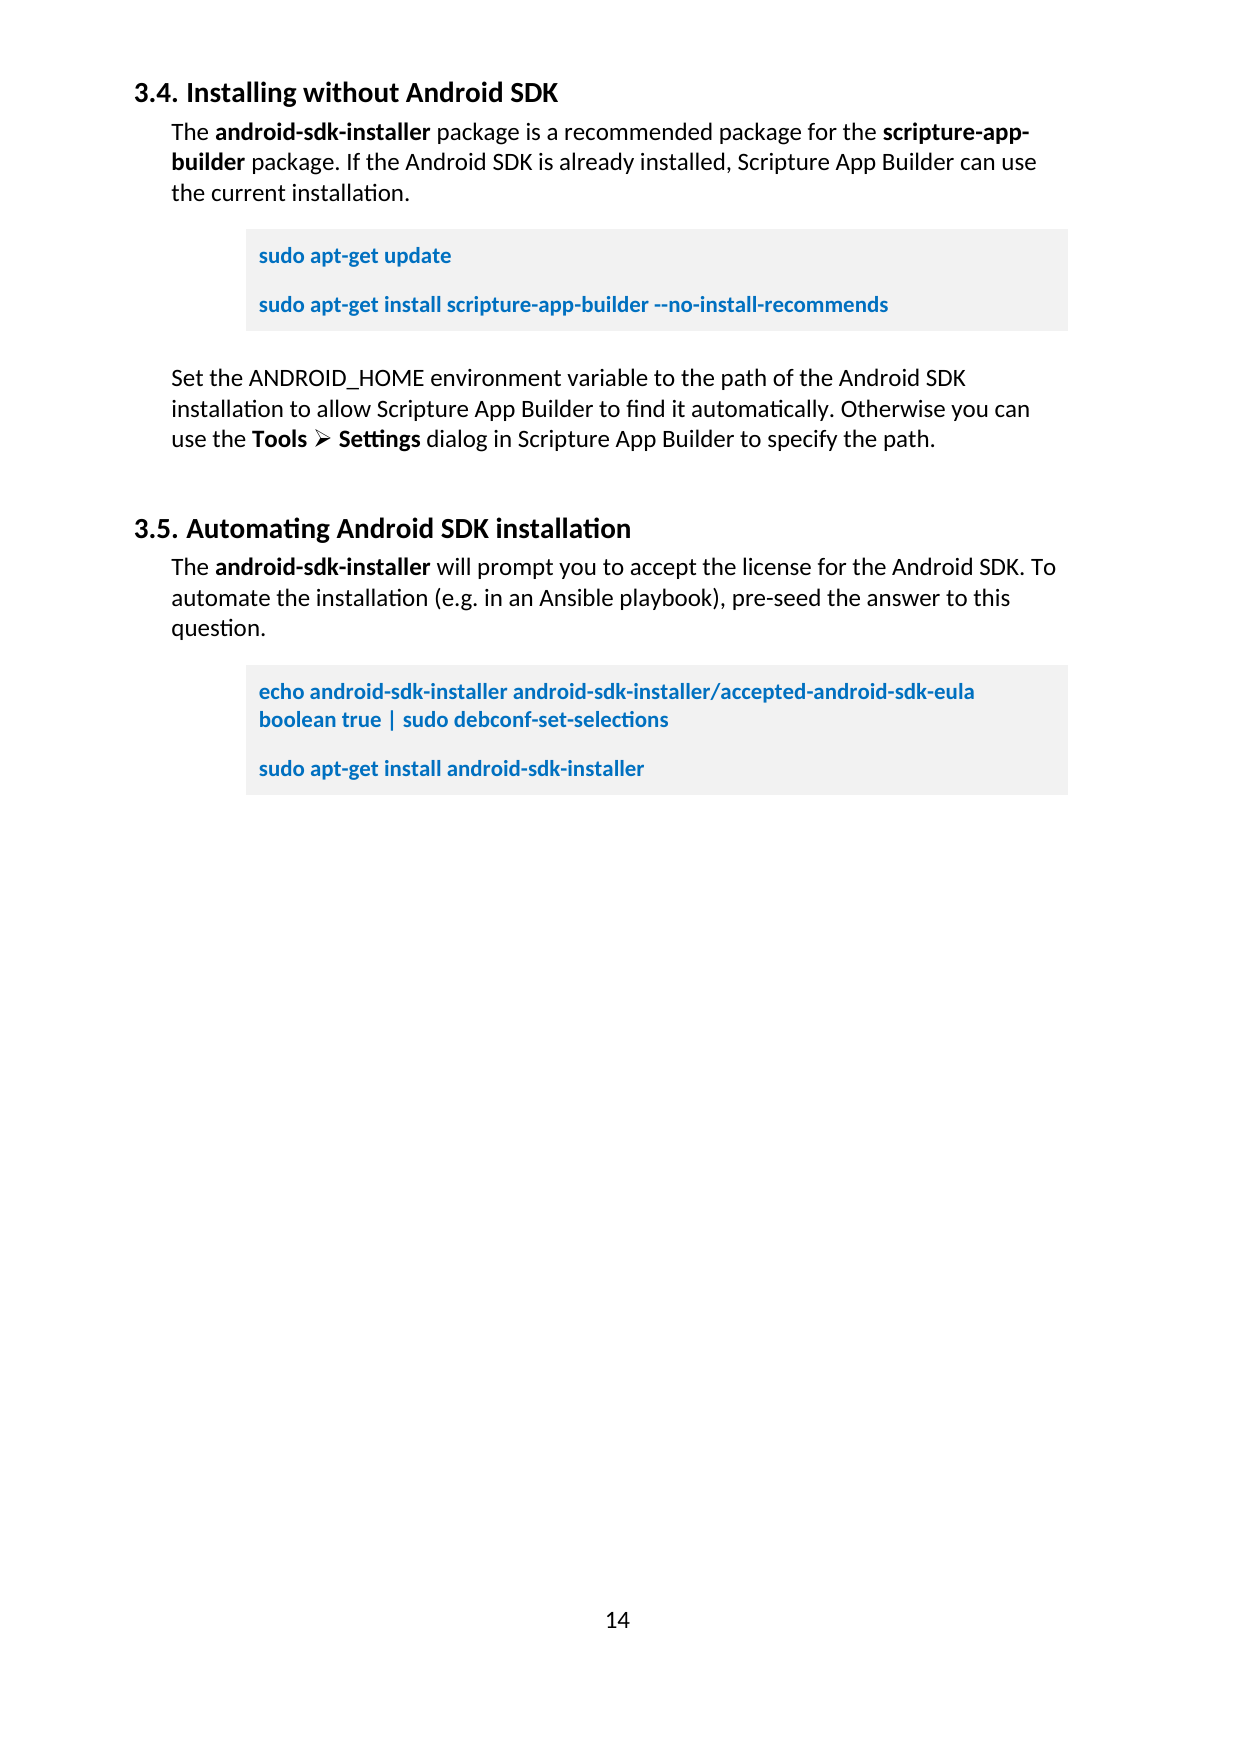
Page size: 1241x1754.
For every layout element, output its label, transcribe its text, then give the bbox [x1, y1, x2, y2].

subtitle Automating Android SDK installation [134, 510, 1069, 545]
text echo android-sdk-installer android-sdk-installer/accepted-android-sdk-eula boolean true | sudo debconf-set-selections [246, 665, 1068, 733]
text The android-sdk-installer package is a recommended package for the scripture-app-builder package. If the Android SDK is already installed, Scripture App Builder can use the current installation. [171, 116, 1069, 207]
text The android-sdk-installer will prompt you to accept the license for the Android SDK. To automate the installation (e.g. in an Ansible playbook), pre-seed the answer to this question. [171, 552, 1069, 643]
text sudo apt-get update [246, 229, 1068, 270]
text sudo apt-get install scripture-app-builder --no-install-recommends [246, 277, 1068, 331]
subtitle Installing without Android SDK [134, 74, 1069, 109]
text Set the ANDROID_HOME environment variable to the path of the Android SDK installation to allow Scripture App Builder to find it automatically. Otherwise you can use the Tools  Settings dialog in Scripture App Builder to specify the path. [171, 363, 1069, 454]
text sudo apt-get install android-sdk-installer [246, 741, 1068, 795]
